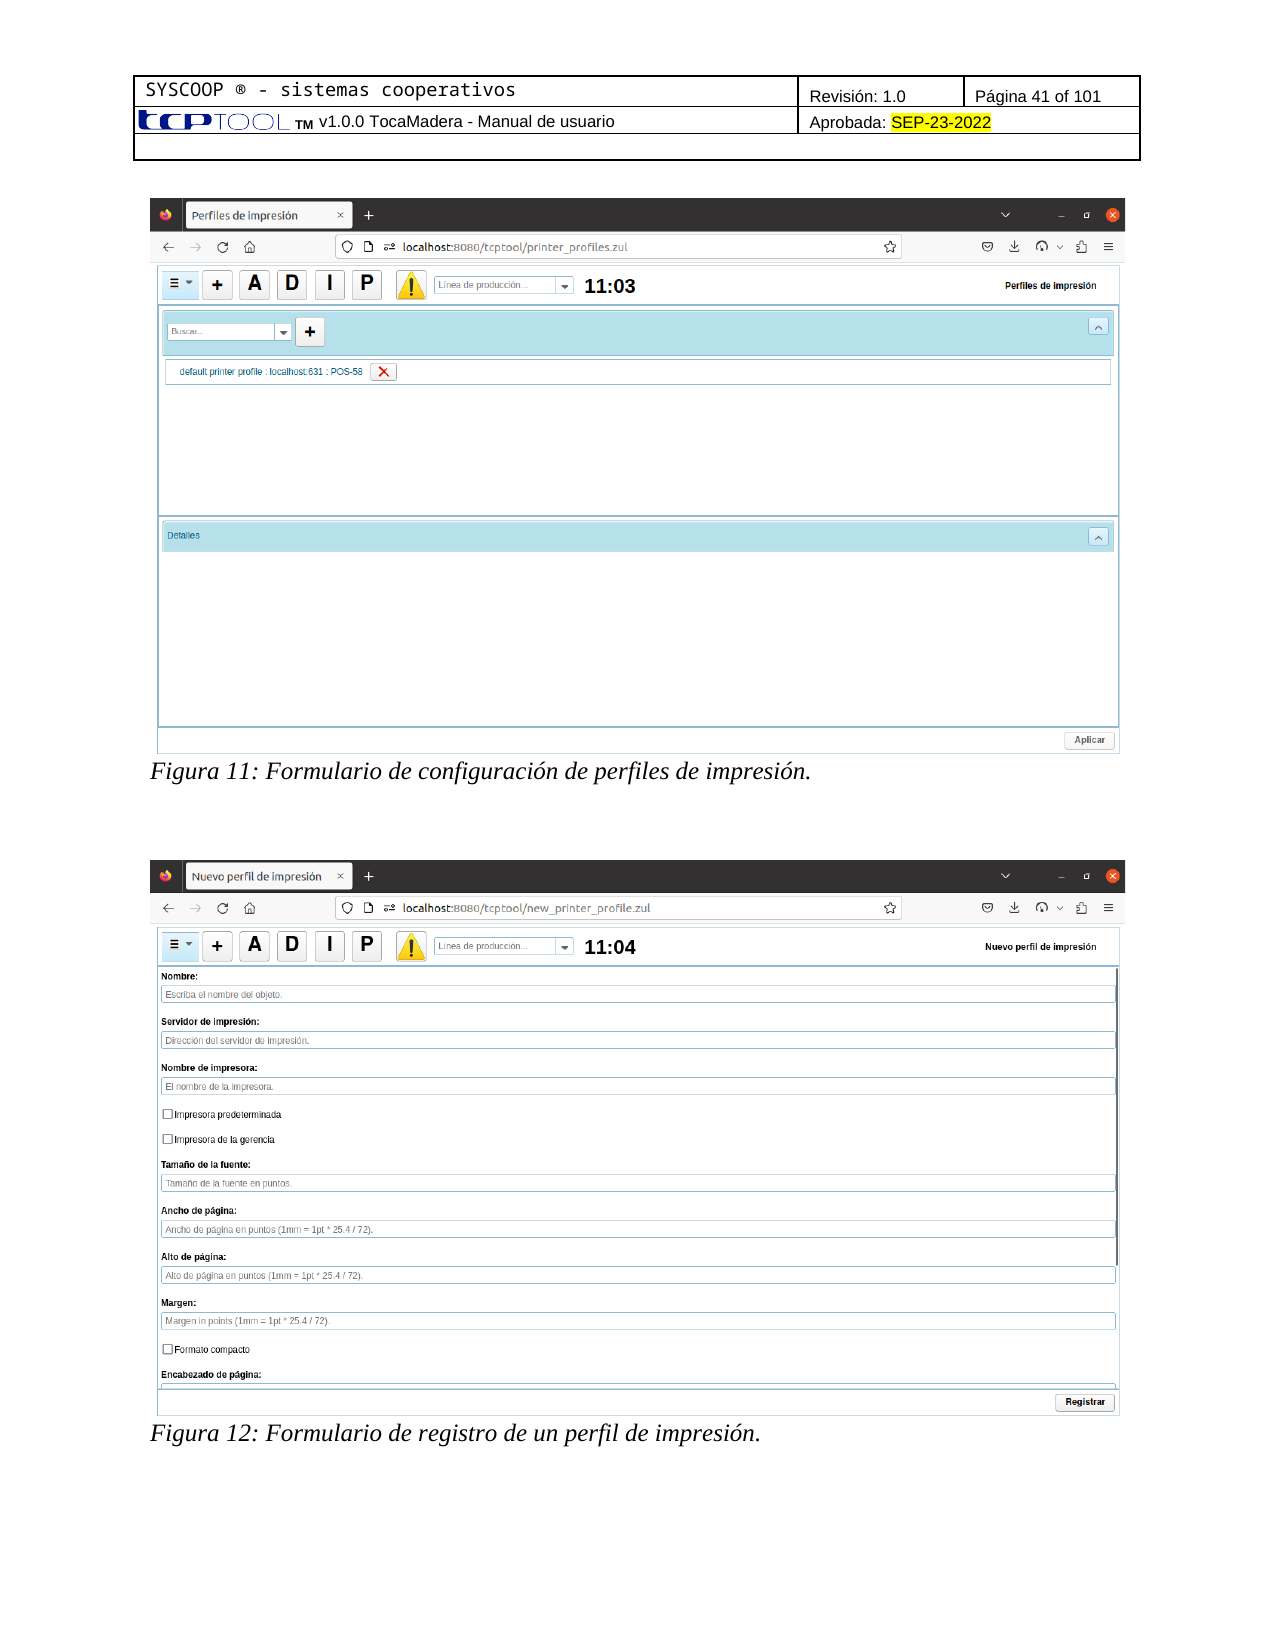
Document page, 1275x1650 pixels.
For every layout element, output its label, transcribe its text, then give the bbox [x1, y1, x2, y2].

text Figura 12: Formulario de registro de un perfil de impresión. [150, 1419, 1125, 1447]
picture [150, 860, 1125, 1419]
text Figura 11: Formulario de configuración de perfiles de impresión. [150, 757, 1125, 785]
picture [138, 110, 290, 130]
picture [150, 198, 1125, 757]
